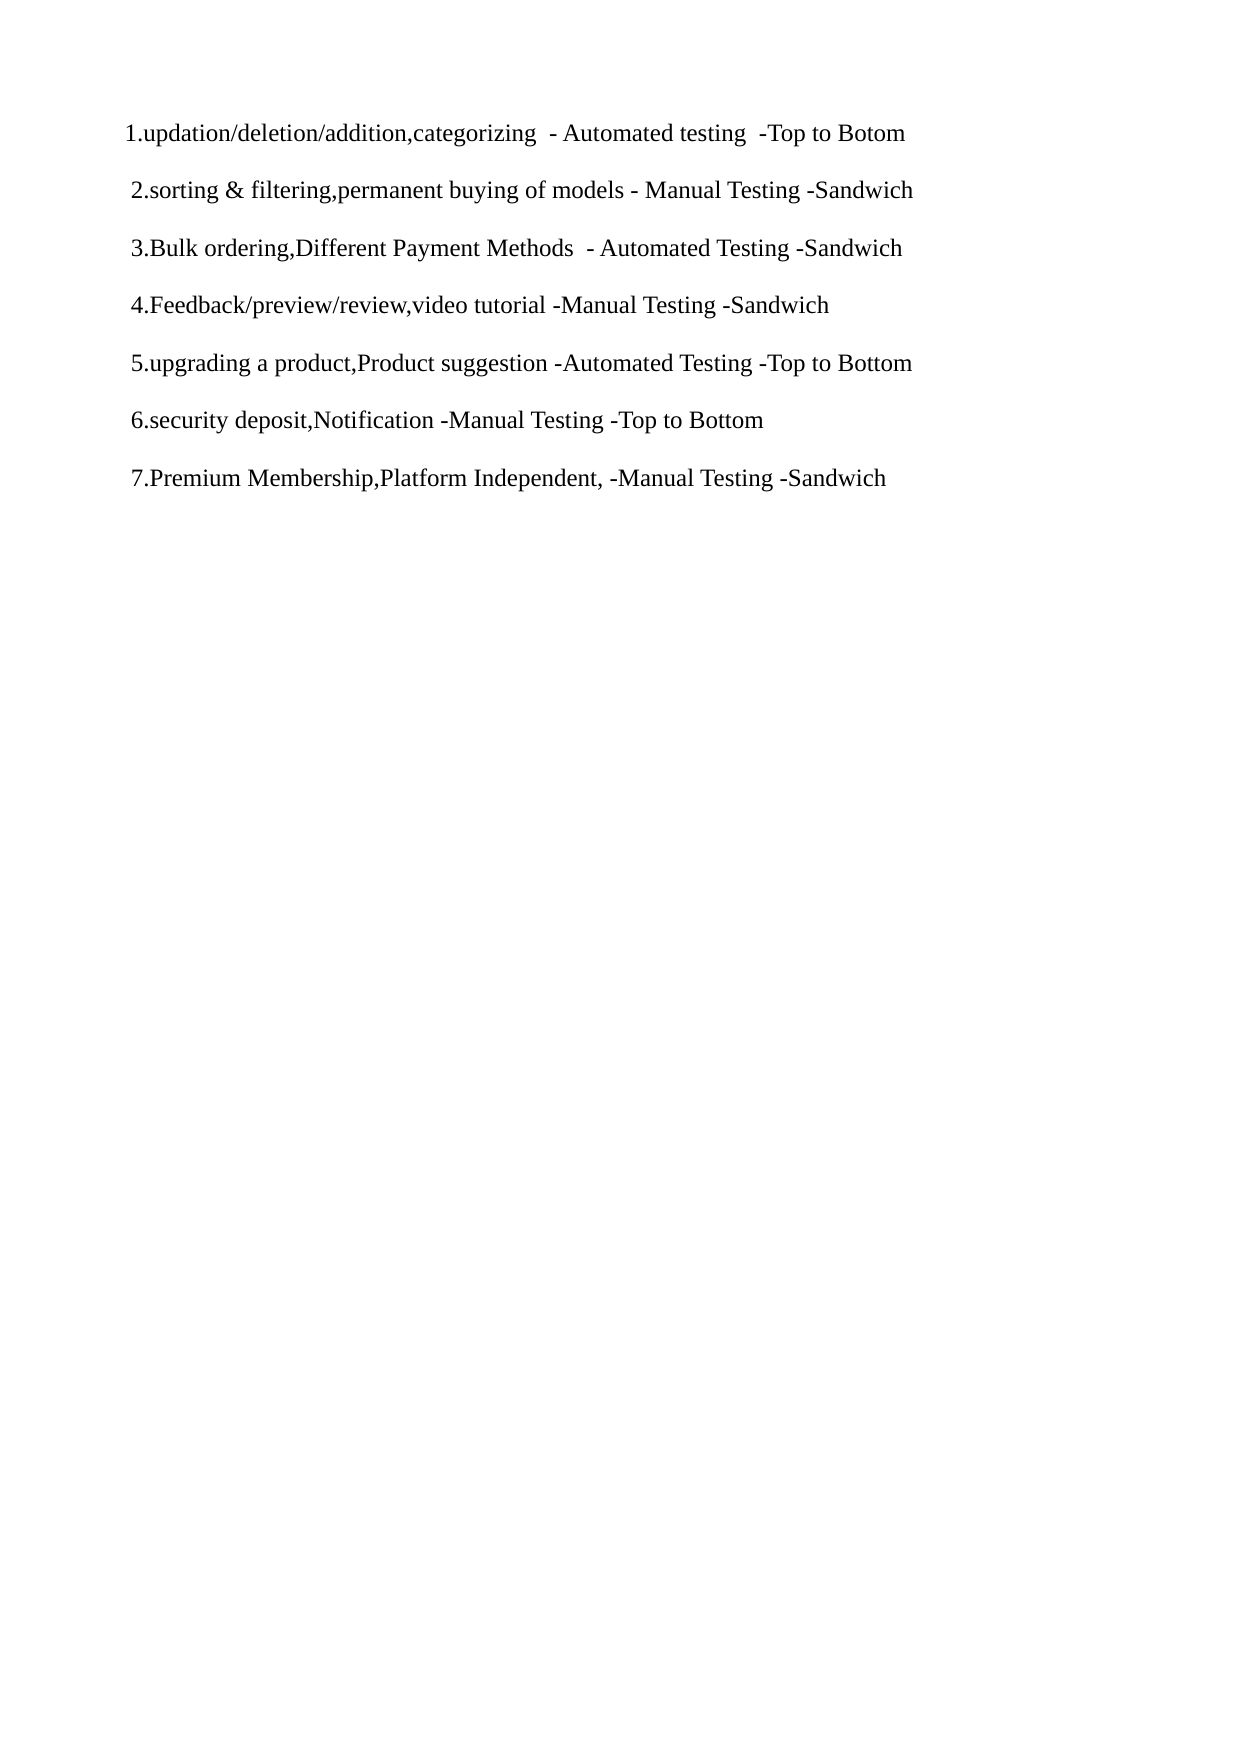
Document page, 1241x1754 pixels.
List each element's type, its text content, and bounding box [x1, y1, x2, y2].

text 2.sorting & filtering,permanent buying of models - Manual Testing -Sandwich [118, 176, 1122, 204]
text 1.updation/deletion/addition,categorizing - Automated testing -Top to Botom [118, 118, 1122, 147]
text 3.Bulk ordering,Different Payment Methods - Automated Testing -Sandwich [118, 233, 1122, 262]
text 7.Premium Membership,Platform Independent, -Manual Testing -Sandwich [118, 463, 1122, 492]
text 4.Feedback/preview/review,video tutorial -Manual Testing -Sandwich [118, 291, 1122, 319]
text 6.security deposit,Notification -Manual Testing -Top to Bottom [118, 406, 1122, 434]
text 5.upgrading a product,Product suggestion -Automated Testing -Top to Bottom [118, 348, 1122, 377]
